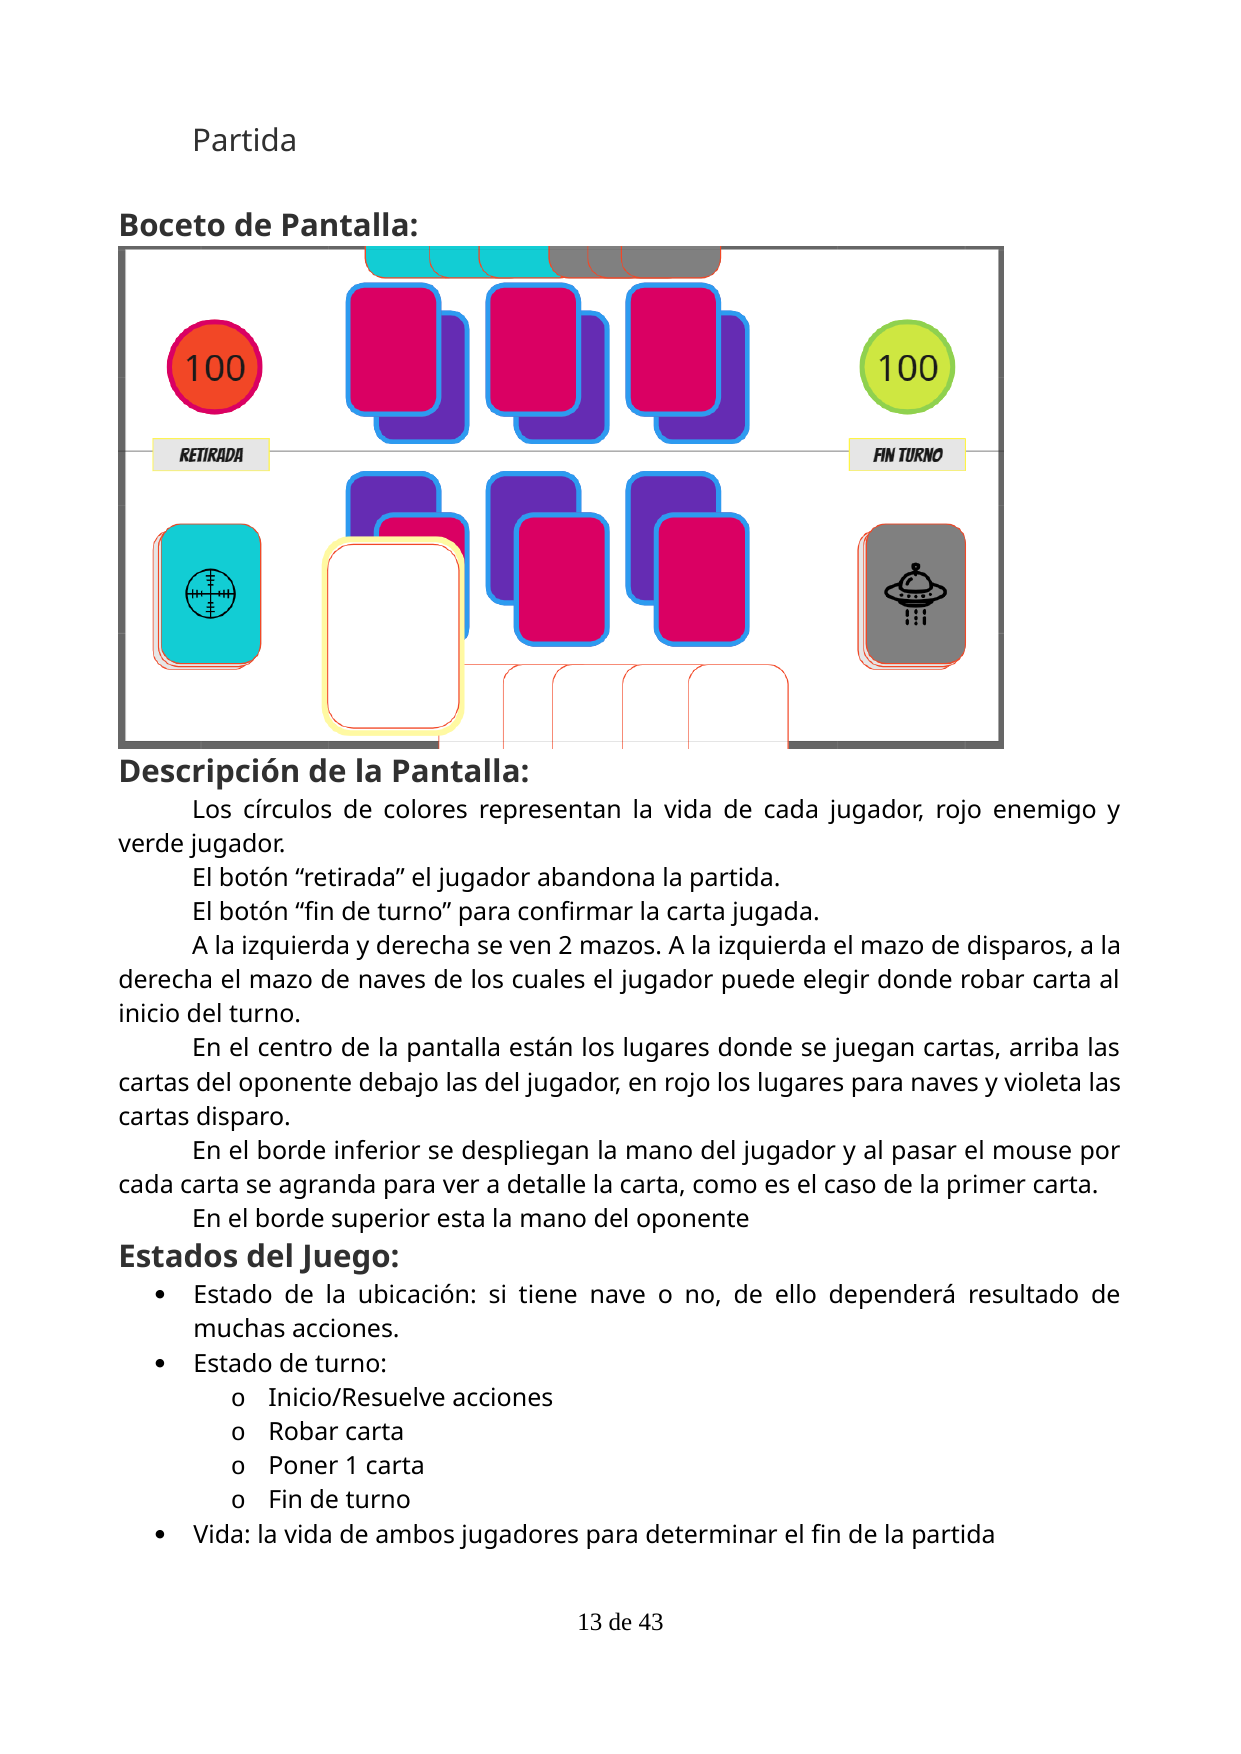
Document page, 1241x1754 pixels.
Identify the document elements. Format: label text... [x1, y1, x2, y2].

text Partida [118, 118, 1122, 161]
text En el centro de la pantalla están los lugares donde se juegan cartas, arriba las cartas del oponente debajo las del jugador, en rojo los lugares para naves y violeta las cartas disparo. [118, 1030, 1122, 1132]
list Vida: la vida de ambos jugadores para determinar el fin de la partida [156, 1516, 1122, 1550]
text A la izquierda y derecha se ven 2 mazos. A la izquierda el mazo de disparos, a la derecha el mazo de naves de los cuales el jugador puede elegir donde robar carta al inicio del turno. [118, 928, 1122, 1030]
text El botón “fin de turno” para confirmar la carta jugada. [118, 894, 1122, 928]
text Boceto de Pantalla: [118, 203, 1122, 246]
list Poner 1 carta [231, 1448, 1122, 1482]
text Estados del Juego: [118, 1234, 1122, 1277]
text En el borde superior esta la mano del oponente [118, 1200, 1122, 1234]
text El botón “retirada” el jugador abandona la partida. [118, 860, 1122, 894]
list Estado de la ubicación: si tiene nave o no, de ello dependerá resultado de muchas acciones. [156, 1277, 1122, 1345]
picture [118, 246, 1004, 749]
list Inicio/Resuelve acciones [231, 1379, 1122, 1413]
list Fin de turno [231, 1482, 1122, 1516]
text En el borde inferior se despliegan la mano del jugador y al pasar el mouse por cada carta se agranda para ver a detalle la carta, como es el caso de la primer carta. [118, 1132, 1122, 1200]
list Robar carta [231, 1413, 1122, 1448]
text Descripción de la Pantalla: [118, 749, 1122, 792]
text Los círculos de colores representan la vida de cada jugador, rojo enemigo y verde jugador. [118, 792, 1122, 860]
list Estado de turno: [156, 1345, 1122, 1379]
